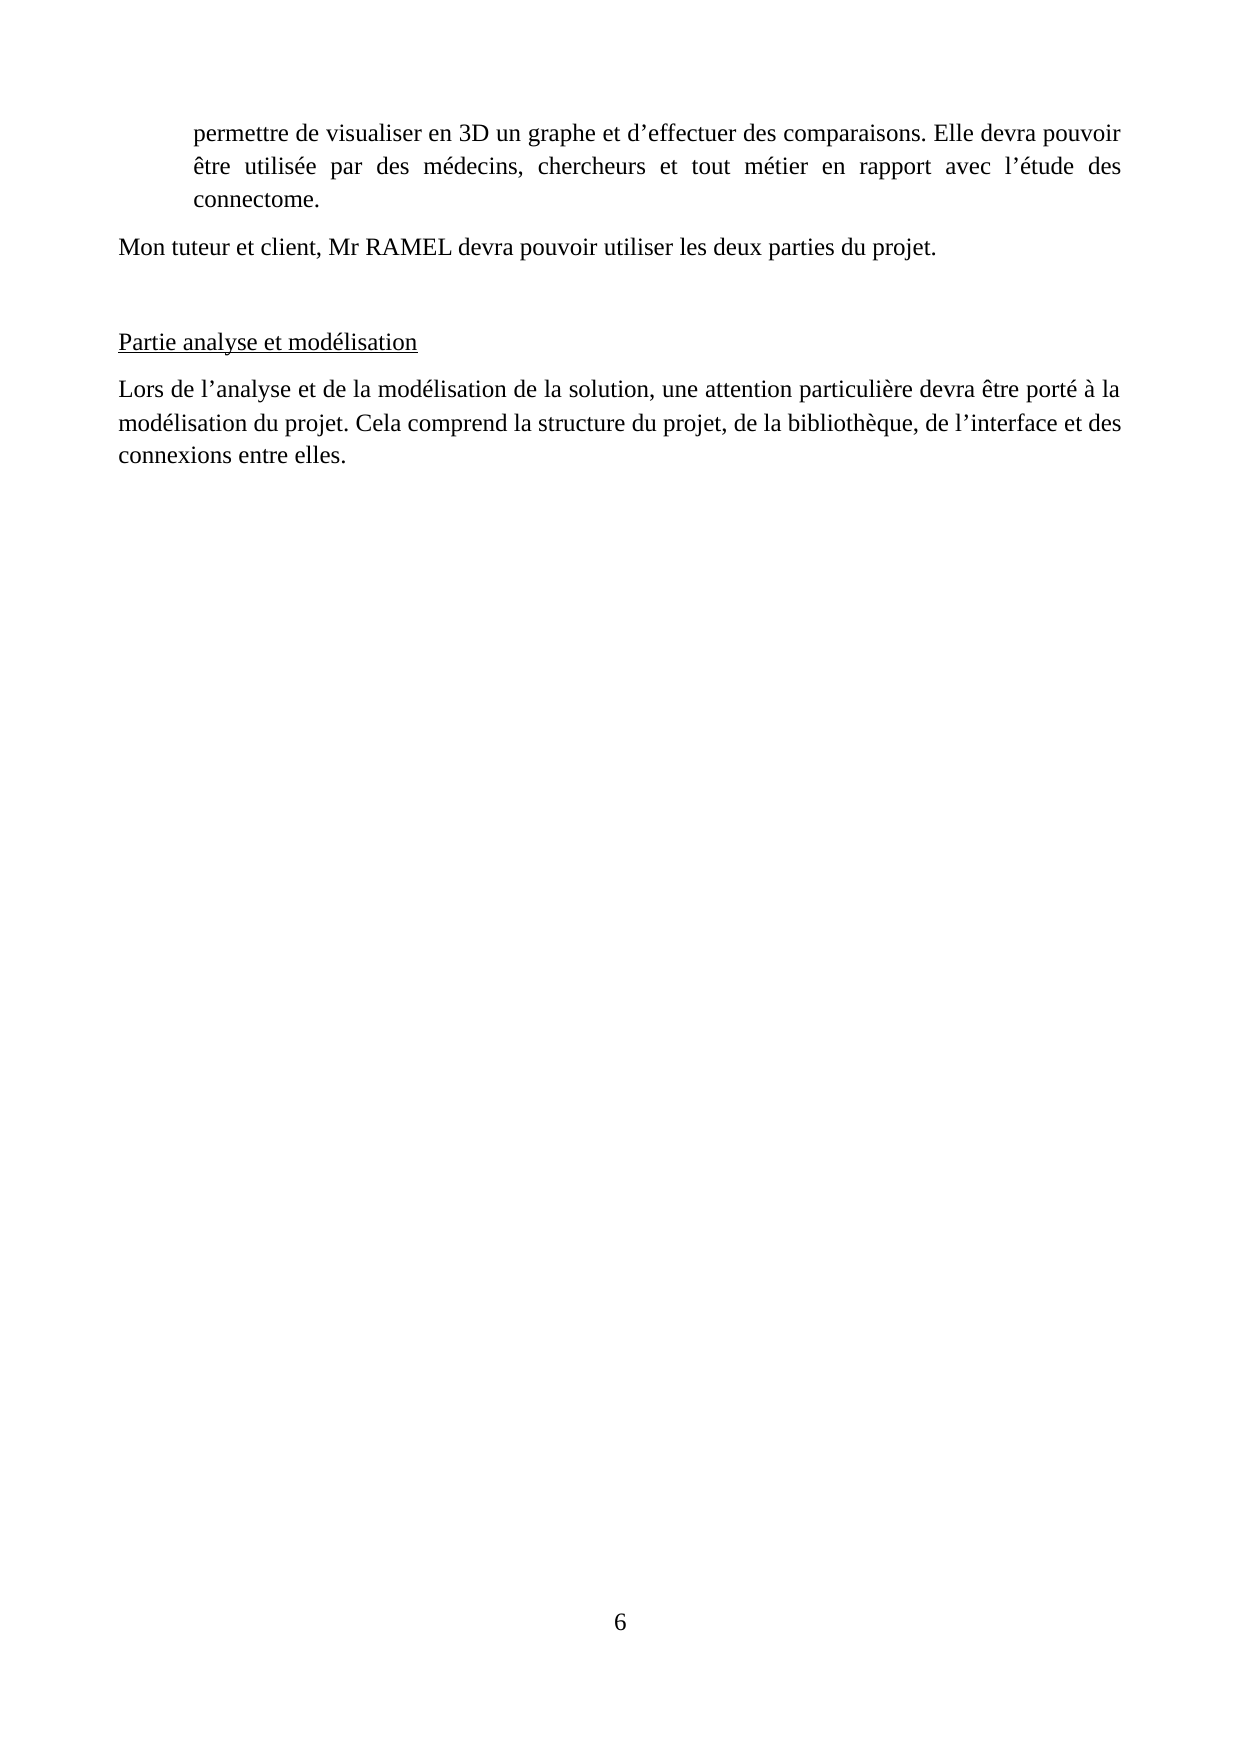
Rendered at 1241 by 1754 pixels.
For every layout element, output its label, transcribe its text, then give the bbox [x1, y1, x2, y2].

text Mon tuteur et client, Mr RAMEL devra pouvoir utiliser les deux parties du projet. [118, 232, 1122, 261]
list permettre de visualiser en 3D un graphe et d’effectuer des comparaisons. Elle devra pouvoir être utilisée par des médecins, chercheurs et tout métier en rapport avec l’étude des connectome. [156, 118, 1122, 213]
text Lors de l’analyse et de la modélisation de la solution, une attention particulière devra être porté à la modélisation du projet. Cela comprend la structure du projet, de la bibliothèque, de l’interface et des connexions entre elles. [118, 374, 1122, 469]
text Partie analyse et modélisation [118, 327, 1122, 356]
